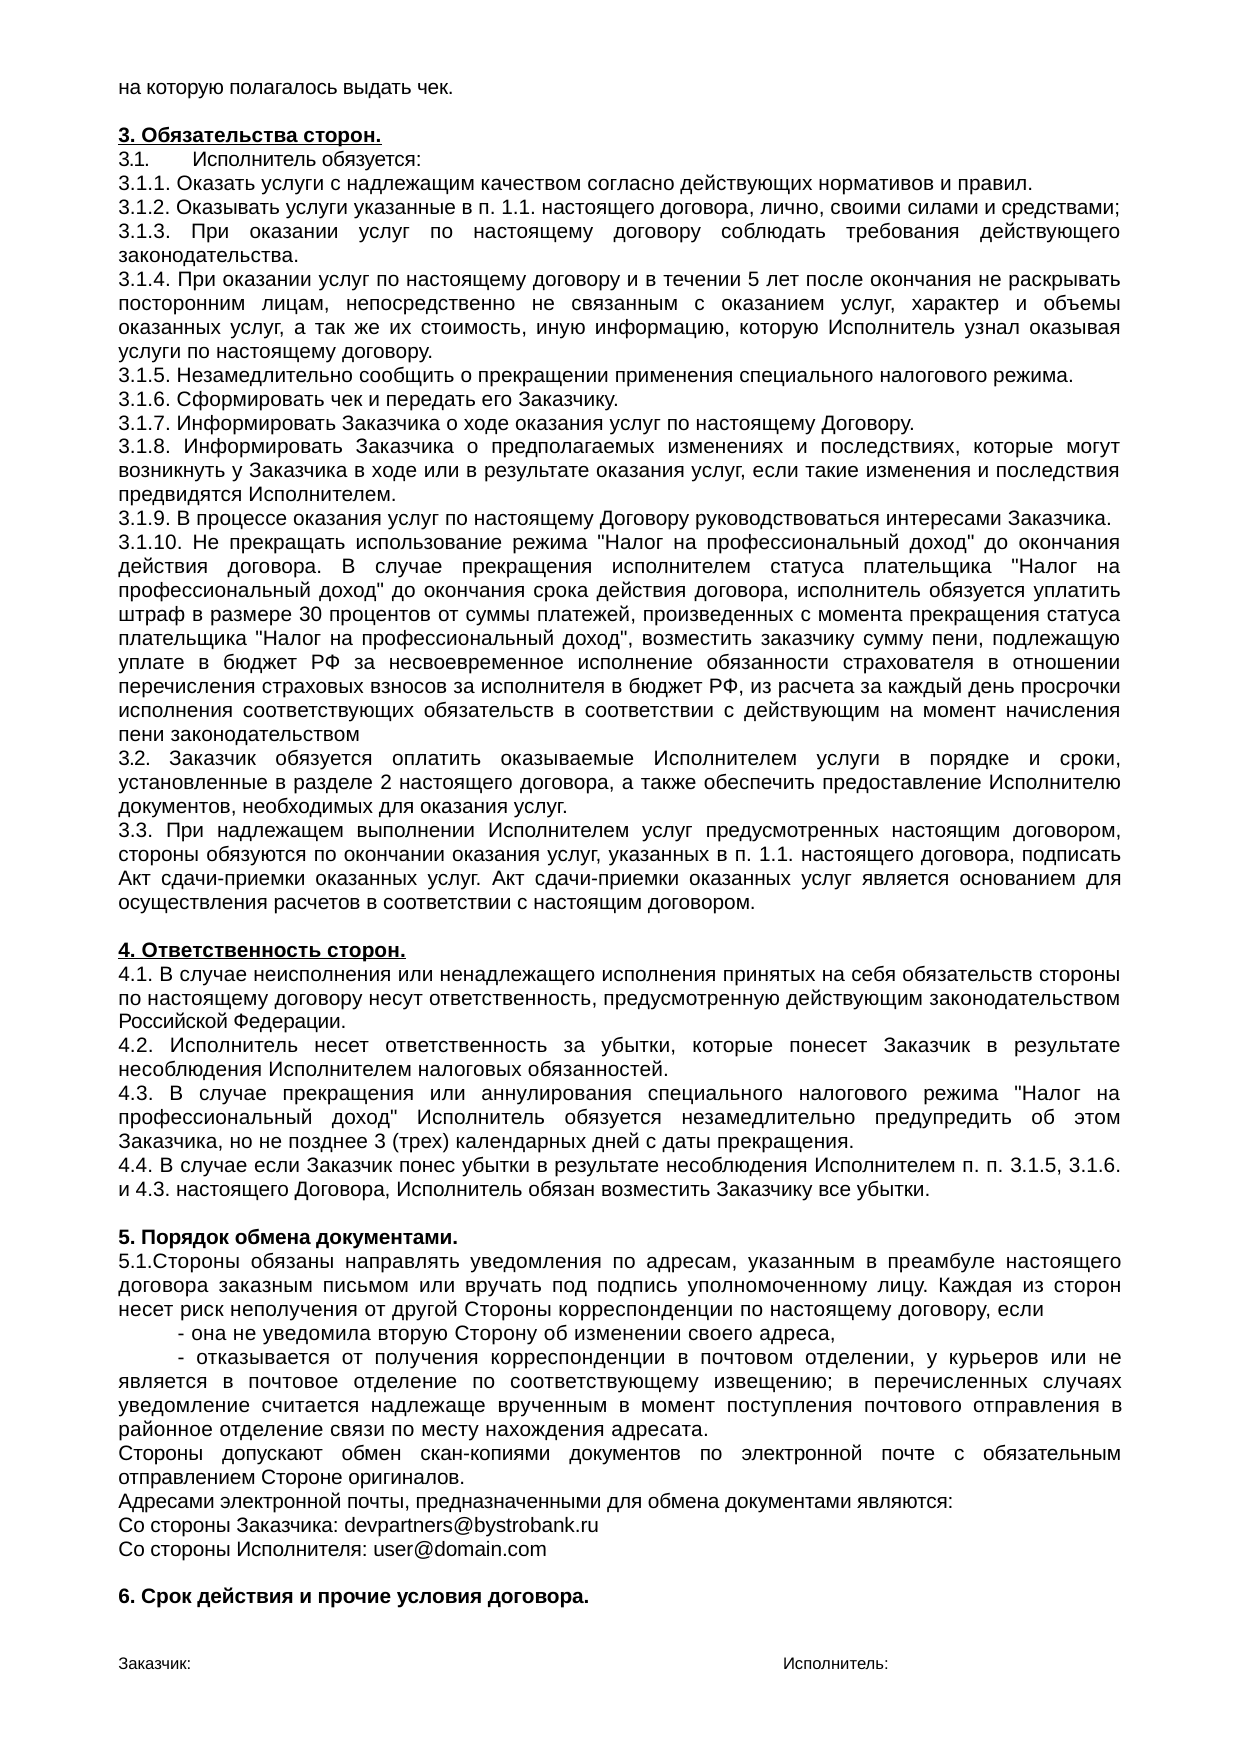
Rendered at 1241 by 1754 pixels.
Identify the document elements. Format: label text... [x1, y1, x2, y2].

text 3.1.4. При оказании услуг по настоящему договору и в течении 5 лет после окончания не раскрывать посторонним лицам, непосредственно не связанным с оказанием услуг, характер и объемы оказанных услуг, а так же их стоимость, иную информацию, которую Исполнитель узнал оказывая услуги по настоящему договору. [118, 267, 1122, 362]
text 3.1. Исполнитель обязуется: [118, 147, 1122, 171]
text Стороны допускают обмен скан-копиями документов по электронной почте с обязательным отправлением Стороне оригиналов. [118, 1441, 1122, 1488]
text Со стороны Заказчика: devpartners@bystrobank.ru [118, 1512, 1122, 1536]
text на которую полагалось выдать чек. [118, 75, 1122, 99]
text 3.3. При надлежащем выполнении Исполнителем услуг предусмотренных настоящим договором, стороны обязуются по окончании оказания услуг, указанных в п. 1.1. настоящего договора, подписать Акт сдачи-приемки оказанных услуг. Акт сдачи-приемки оказанных услуг является основанием для осуществления расчетов в соответствии с настоящим договором. [118, 818, 1122, 913]
text 5. Порядок обмена документами. [118, 1225, 1122, 1249]
text 3.1.8. Информировать Заказчика о предполагаемых изменениях и последствиях, которые могут возникнуть у Заказчика в ходе или в результате оказания услуг, если такие изменения и последствия предвидятся Исполнителем. [118, 434, 1122, 506]
text 3.1.1. Оказать услуги с надлежащим качеством согласно действующих нормативов и правил. [118, 171, 1122, 195]
text 4.1. В случае неисполнения или ненадлежащего исполнения принятых на себя обязательств стороны по настоящему договору несут ответственность, предусмотренную действующим законодательством Российской Федерации. [118, 961, 1122, 1033]
text 4.2. Исполнитель несет ответственность за убытки, которые понесет Заказчик в результате несоблюдения Исполнителем налоговых обязанностей. [118, 1033, 1122, 1081]
text Со стороны Исполнителя: user@domain.com [118, 1536, 1122, 1560]
text - она не уведомила вторую Сторону об изменении своего адреса, [118, 1321, 1122, 1345]
text 3.1.3. При оказании услуг по настоящему договору соблюдать требования действующего законодательства. [118, 219, 1122, 267]
text 4. Ответственность сторон. [118, 937, 1122, 961]
text 3.1.10. Не прекращать использование режима "Налог на профессиональный доход" до окончания действия договора. В случае прекращения исполнителем статуса плательщика "Налог на профессиональный доход" до окончания срока действия договора, исполнитель обязуется уплатить штраф в размере 30 процентов от суммы платежей, произведенных с момента прекращения статуса плательщика "Налог на профессиональный доход", возместить заказчику сумму пени, подлежащую уплате в бюджет РФ за несвоевременное исполнение обязанности страхователя в отношении перечисления страховых взносов за исполнителя в бюджет РФ, из расчета за каждый день просрочки исполнения соответствующих обязательств в соответствии с действующим на момент начисления пени законодательством [118, 530, 1122, 746]
text 3.1.7. Информировать Заказчика о ходе оказания услуг по настоящему Договору. [118, 410, 1122, 434]
text Адресами электронной почты, предназначенными для обмена документами являются: [118, 1488, 1122, 1512]
text 6. Срок действия и прочие условия договора. [118, 1584, 1122, 1608]
text 3. Обязательства сторон. [118, 123, 1122, 147]
text 5.1.Стороны обязаны направлять уведомления по адресам, указанным в преамбуле настоящего договора заказным письмом или вручать под подпись уполномоченному лицу. Каждая из сторон несет риск неполучения от другой Стороны корреспонденции по настоящему договору, если [118, 1249, 1122, 1321]
text 4.4. В случае если Заказчик понес убытки в результате несоблюдения Исполнителем п. п. 3.1.5, 3.1.6. и 4.3. настоящего Договора, Исполнитель обязан возместить Заказчику все убытки. [118, 1153, 1122, 1201]
text 3.1.5. Незамедлительно сообщить о прекращении применения специального налогового режима. [118, 362, 1122, 386]
text 3.2. Заказчик обязуется оплатить оказываемые Исполнителем услуги в порядке и сроки, установленные в разделе 2 настоящего договора, а также обеспечить предоставление Исполнителю документов, необходимых для оказания услуг. [118, 746, 1122, 818]
text 3.1.2. Оказывать услуги указанные в п. 1.1. настоящего договора, лично, своими силами и средствами; [118, 195, 1122, 219]
text 4.3. В случае прекращения или аннулирования специального налогового режима "Налог на профессиональный доход" Исполнитель обязуется незамедлительно предупредить об этом Заказчика, но не позднее 3 (трех) календарных дней с даты прекращения. [118, 1081, 1122, 1153]
text 3.1.6. Сформировать чек и передать его Заказчику. [118, 386, 1122, 410]
text - отказывается от получения корреспонденции в почтовом отделении, у курьеров или не является в почтовое отделение по соответствующему извещению; в перечисленных случаях уведомление считается надлежаще врученным в момент поступления почтового отправления в районное отделение связи по месту нахождения адресата. [118, 1345, 1122, 1441]
text 3.1.9. В процессе оказания услуг по настоящему Договору руководствоваться интересами Заказчика. [118, 506, 1122, 530]
